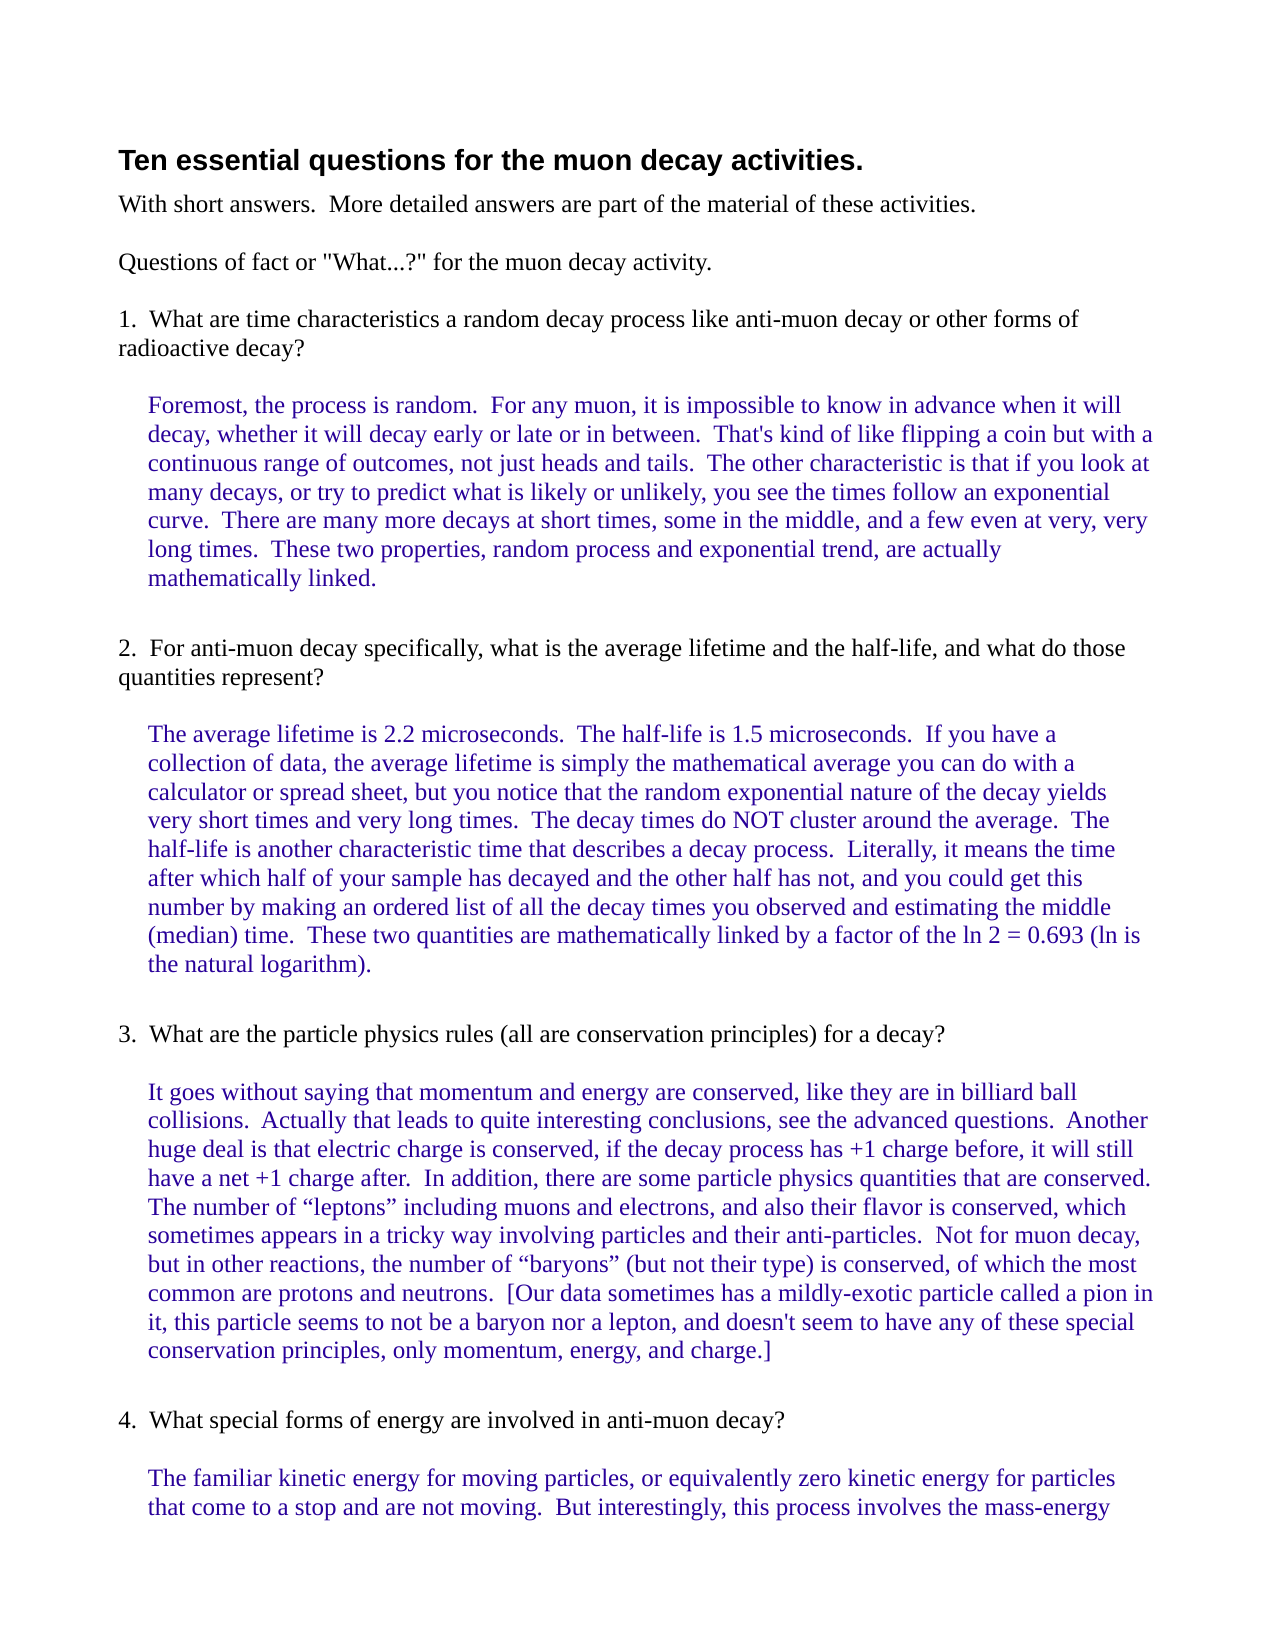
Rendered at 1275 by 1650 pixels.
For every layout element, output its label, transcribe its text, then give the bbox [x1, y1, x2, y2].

text The familiar kinetic energy for moving particles, or equivalently zero kinetic energy for particles that come to a stop and are not moving. But interestingly, this process involves the mass-energy [148, 1463, 1157, 1520]
text Foremost, the process is random. For any muon, it is impossible to know in advance when it will decay, whether it will decay early or late or in between. That's kind of like flipping a coin but with a continuous range of outcomes, not just heads and tails. The other characteristic is that if you look at many decays, or try to predict what is likely or unlikely, you see the times follow an exponential curve. There are many more decays at short times, some in the middle, and a few even at very, very long times. These two properties, random process and exponential trend, are actually mathematically linked. [148, 390, 1157, 592]
text 4. What special forms of energy are involved in anti-muon decay? [118, 1405, 1157, 1434]
subtitle Ten essential questions for the muon decay activities. [118, 143, 1157, 177]
text It goes without saying that momentum and energy are conserved, like they are in billiard ball collisions. Actually that leads to quite interesting conclusions, see the advanced questions. Another huge deal is that electric charge is conserved, if the decay process has +1 charge before, it will still have a net +1 charge after. In addition, there are some particle physics quantities that are conserved. The number of “leptons” including muons and electrons, and also their flavor is conserved, which sometimes appears in a tricky way involving particles and their anti-particles. Not for muon decay, but in other reactions, the number of “baryons” (but not their type) is conserved, of which the most common are protons and neutrons. [Our data sometimes has a mildly-exotic particle called a pion in it, this particle seems to not be a baryon nor a lepton, and doesn't seem to have any of these special conservation principles, only momentum, energy, and charge.] [148, 1077, 1157, 1364]
text With short answers. More detailed answers are part of the material of these activities. [118, 189, 1157, 218]
text 3. What are the particle physics rules (all are conservation principles) for a decay? [118, 1019, 1157, 1048]
text Questions of fact or "What...?" for the muon decay activity. [118, 247, 1157, 275]
text 2. For anti-muon decay specifically, what is the average lifetime and the half-life, and what do those quantities represent? [118, 633, 1157, 690]
text The average lifetime is 2.2 microseconds. The half-life is 1.5 microseconds. If you have a collection of data, the average lifetime is simply the mathematical average you can do with a calculator or spread sheet, but you notice that the random exponential nature of the decay yields very short times and very long times. The decay times do NOT cluster around the average. The half-life is another characteristic time that describes a decay process. Literally, it means the time after which half of your sample has decayed and the other half has not, and you could get this number by making an ordered list of all the decay times you observed and estimating the middle (median) time. These two quantities are mathematically linked by a factor of the ln 2 = 0.693 (ln is the natural logarithm). [148, 719, 1157, 978]
text 1. What are time characteristics a random decay process like anti-muon decay or other forms of radioactive decay? [118, 304, 1157, 362]
